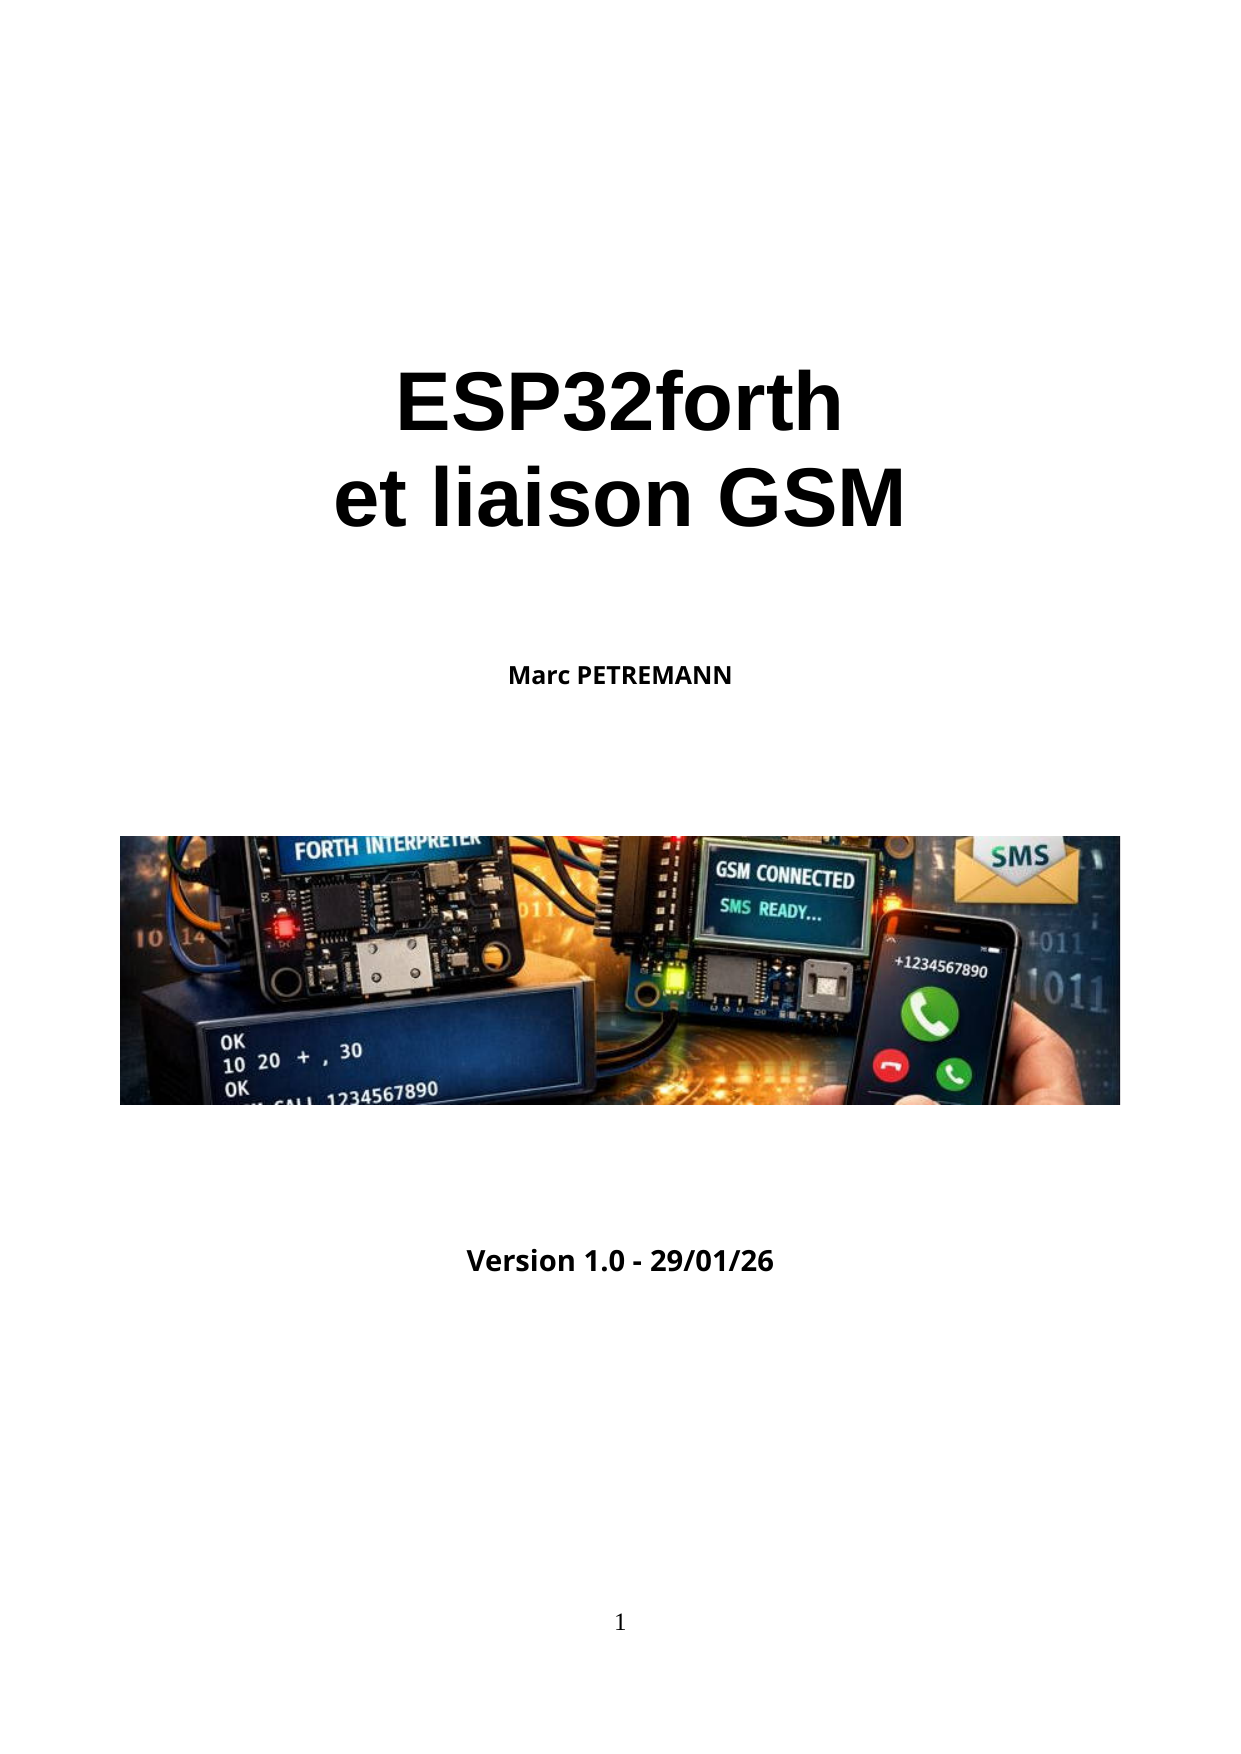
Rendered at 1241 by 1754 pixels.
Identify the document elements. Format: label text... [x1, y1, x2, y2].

text Version 1.0 - 29/01/26 [118, 1240, 1122, 1279]
title ESP32forth et liaison GSM [118, 352, 1122, 544]
text Marc PETREMANN [118, 657, 1122, 692]
picture [120, 836, 1121, 1105]
